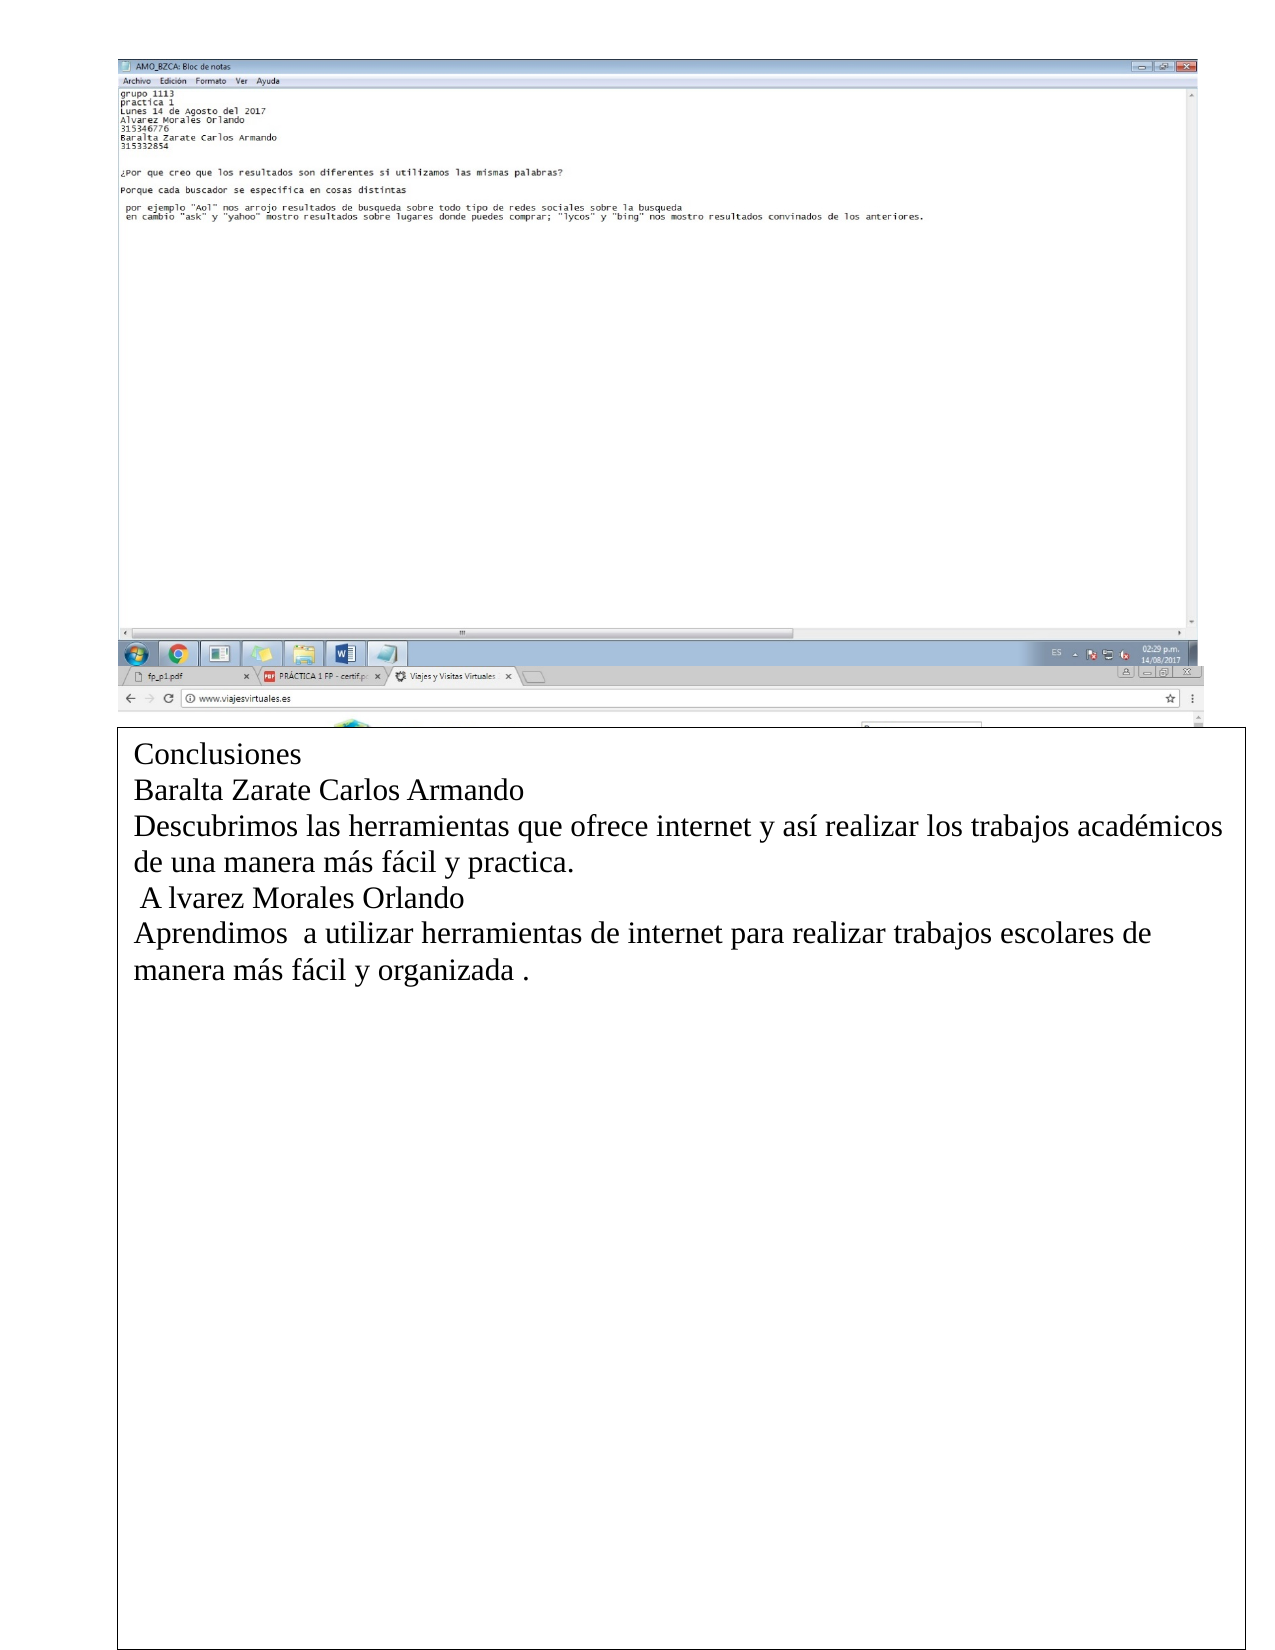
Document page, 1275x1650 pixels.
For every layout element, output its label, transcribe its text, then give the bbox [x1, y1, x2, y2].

text Aprendimos a utilizar herramientas de internet para realizar trabajos escolares de manera más fácil y organizada . [133, 915, 1230, 987]
text A lvarez Morales Orlando [133, 879, 1230, 915]
text Conclusiones [133, 735, 1230, 771]
text Baralta Zarate Carlos Armando [133, 771, 1230, 807]
text Descubrimos las herramientas que ofrece internet y así realizar los trabajos académicos de una manera más fácil y practica. [133, 807, 1230, 879]
text DFVGGFFGFGFGFGFGSDDFDVFsdsfg [118, 728, 1245, 1649]
